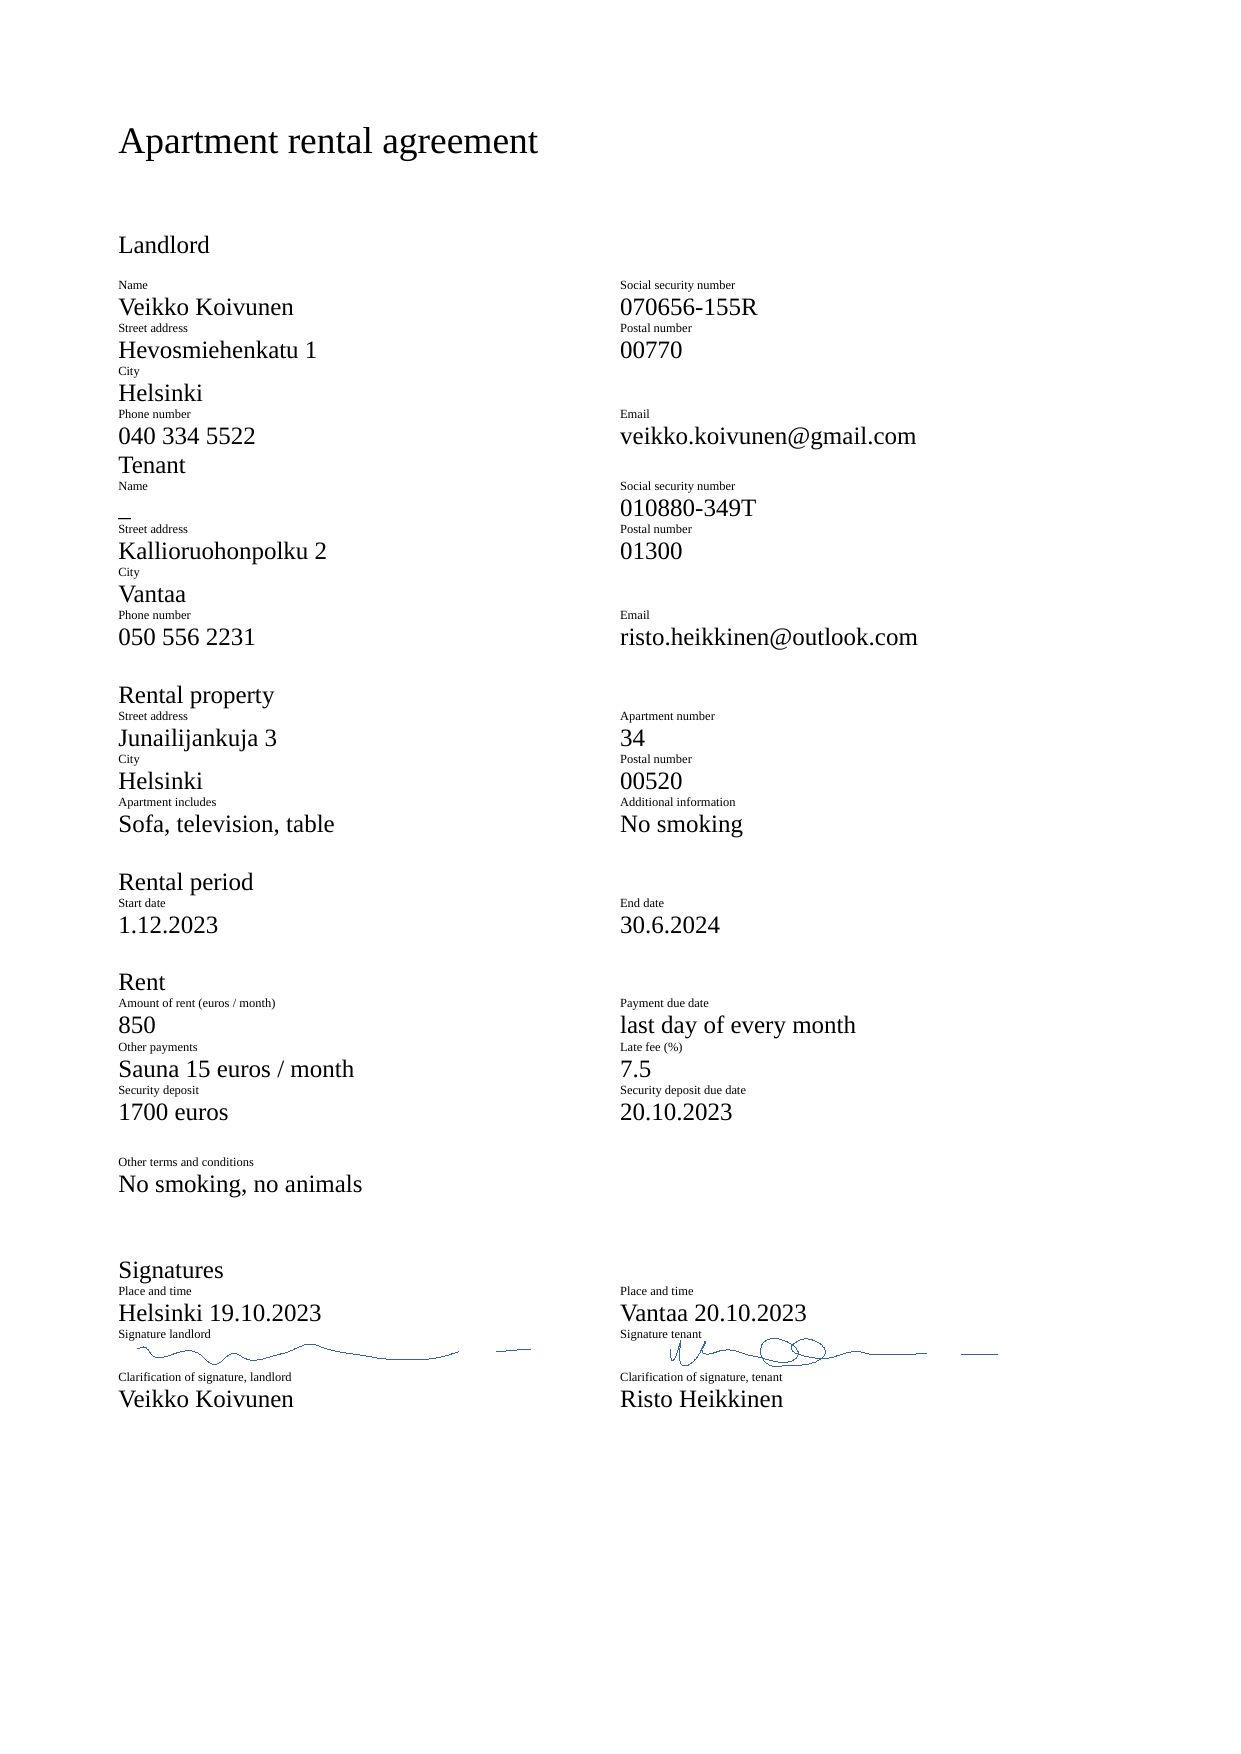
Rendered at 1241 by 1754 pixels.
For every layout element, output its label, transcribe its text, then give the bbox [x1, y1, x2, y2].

table_cell Apartment includes Sofa, television, table [118, 795, 620, 838]
text Tenant [118, 450, 1122, 479]
table_cell Phone number 040 334 5522 [118, 407, 620, 450]
table_cell Additional information No smoking [620, 795, 1122, 838]
table_header Apartment number 34 [620, 709, 1122, 752]
table_header Place and time Vantaa 20.10.2023 [620, 1284, 1122, 1327]
table_header Name Veikko Koivunen [118, 278, 620, 321]
table_cell Signature landlord [118, 1327, 620, 1370]
table_header End date 30.6.2024 [620, 896, 1122, 939]
table_header Street address Junailijankuja 3 [118, 709, 620, 752]
text Signatures [118, 1255, 1122, 1284]
table_cell Street address Kallioruohonpolku 2 [118, 522, 620, 565]
table_cell Street address Hevosmiehenkatu 1 [118, 321, 620, 364]
table_cell Signature tenant [620, 1327, 1122, 1370]
table_cell Postal number 00520 [620, 752, 1122, 795]
text Rental period [118, 867, 1122, 896]
table_cell Postal number 00770 [620, 321, 1122, 364]
table_header Payment due date last day of every month [620, 996, 1122, 1039]
table_header Name _ [118, 479, 620, 522]
table_header Amount of rent (euros / month) 850 [118, 996, 620, 1039]
table_cell Security deposit due date 20.10.2023 [620, 1083, 1122, 1126]
table_cell City Helsinki [118, 752, 620, 795]
table_cell City Helsinki [118, 364, 620, 407]
text Landlord [118, 230, 1122, 259]
text Apartment rental agreement [118, 118, 1122, 161]
table_header Start date 1.12.2023 [118, 896, 620, 939]
table_cell Email risto.heikkinen@outlook.com [620, 608, 1122, 651]
table_cell Other payments Sauna 15 euros / month [118, 1039, 620, 1082]
table_cell [620, 364, 1122, 407]
table_header Other terms and conditions No smoking, no animals [118, 1154, 1122, 1197]
text Rental property [118, 680, 1122, 709]
table_header Social security number 010880-349T [620, 479, 1122, 522]
table_header Place and time Helsinki 19.10.2023 [118, 1284, 620, 1327]
table_cell Security deposit 1700 euros [118, 1083, 620, 1126]
table_header Social security number 070656-155R [620, 278, 1122, 321]
table_cell Clarification of signature, landlord Veikko Koivunen [118, 1370, 620, 1413]
table_cell City Vantaa [118, 565, 620, 608]
table_cell [620, 565, 1122, 608]
table_cell Phone number 050 556 2231 [118, 608, 620, 651]
text Rent [118, 967, 1122, 996]
table_cell Clarification of signature, tenant Risto Heikkinen [620, 1370, 1122, 1413]
table_cell Late fee (%) 7.5 [620, 1039, 1122, 1082]
table_cell Email veikko.koivunen@gmail.com [620, 407, 1122, 450]
table_cell Postal number 01300 [620, 522, 1122, 565]
